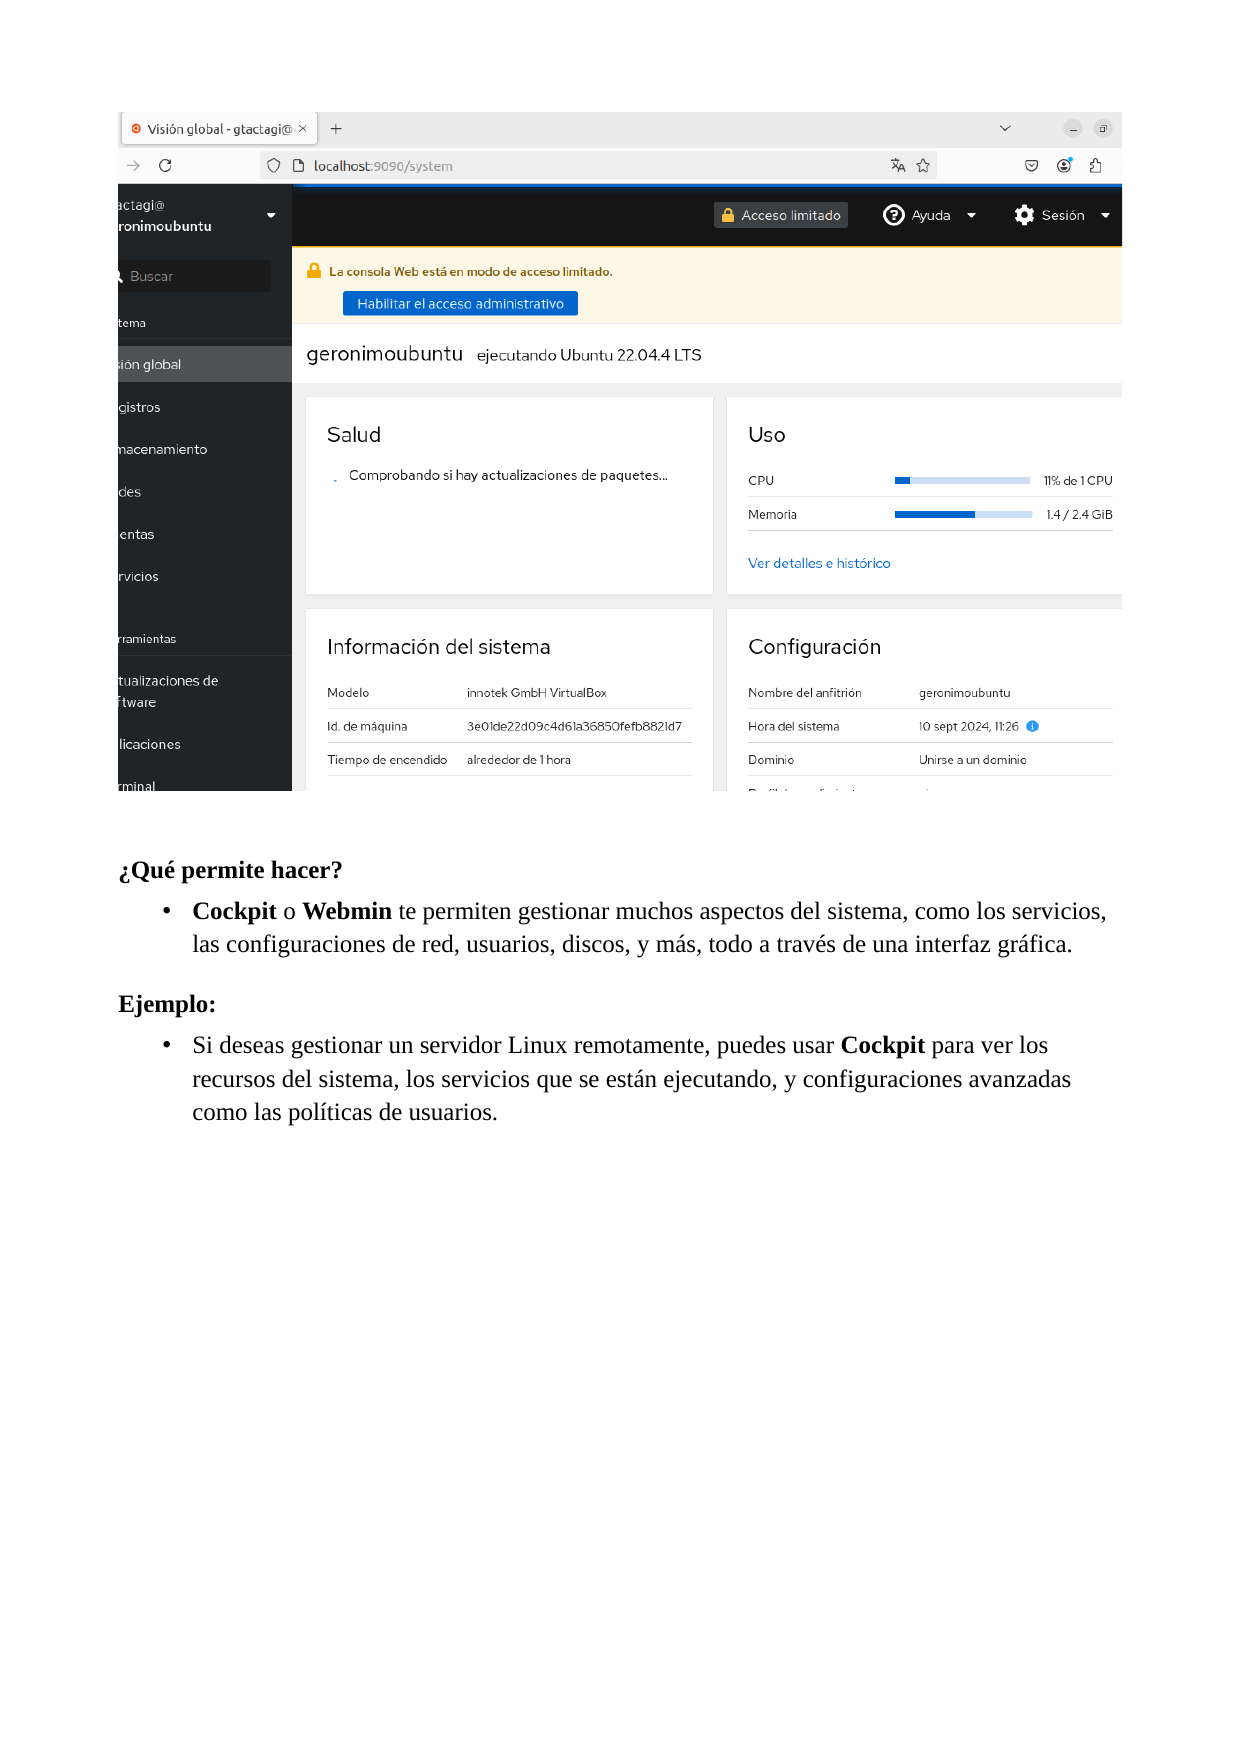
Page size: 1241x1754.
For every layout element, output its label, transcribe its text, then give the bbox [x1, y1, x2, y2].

subtitle ¿Qué permite hacer? [118, 855, 1122, 884]
subtitle Ejemplo: [118, 989, 1122, 1018]
list Si deseas gestionar un servidor Linux remotamente, puedes usar Cockpit para ver los recursos del sistema, los servicios que se están ejecutando, y configuraciones avanzadas como las políticas de usuarios. [162, 1031, 1122, 1125]
list Cockpit o Webmin te permiten gestionar muchos aspectos del sistema, como los servicios, las configuraciones de red, usuarios, discos, y más, todo a través de una interfaz gráfica. [162, 896, 1122, 958]
picture [118, 112, 1123, 791]
